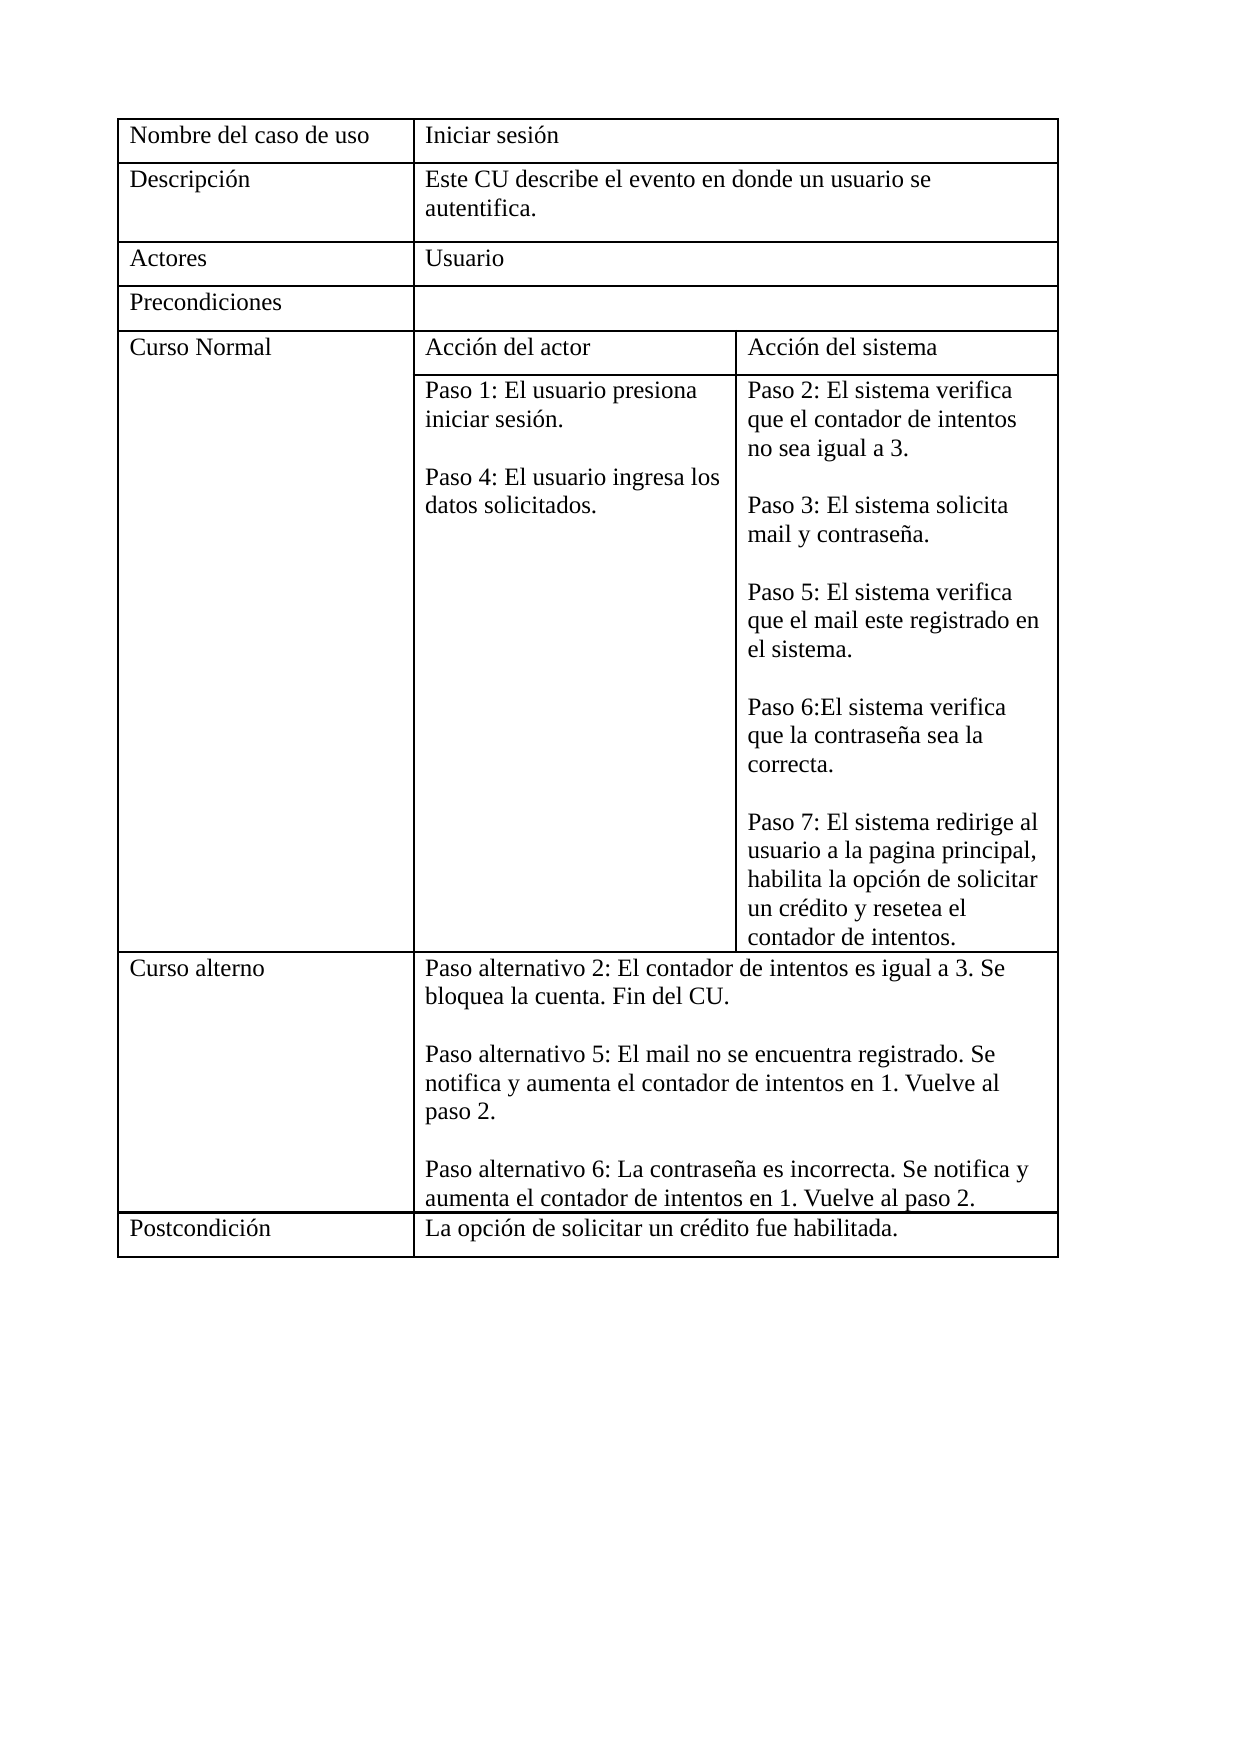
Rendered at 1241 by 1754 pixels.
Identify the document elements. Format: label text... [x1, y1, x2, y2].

table_cell Descripción [119, 164, 413, 241]
table_cell Postcondición [119, 1214, 413, 1256]
table_cell Actores [119, 243, 413, 285]
table_cell Acción del sistema [737, 332, 1057, 373]
table_cell Curso alterno [119, 953, 413, 1211]
table_cell Usuario [415, 243, 1057, 285]
table_cell Paso alternativo 2: El contador de intentos es igual a 3. Se bloquea la cuenta. Fin del CU. Paso alternativo 5: El mail no se encuentra registrado. Se notifica y aumenta el contador de intentos en 1. Vuelve al paso 2. Paso alternativo 6: La contraseña es incorrecta. Se notifica y aumenta el contador de intentos en 1. Vuelve al paso 2. [415, 953, 1057, 1211]
table_cell Precondiciones [119, 287, 413, 330]
table_cell Paso 1: El usuario presiona iniciar sesión. Paso 4: El usuario ingresa los datos solicitados. [415, 376, 735, 951]
table_cell [415, 287, 1057, 330]
table_header Iniciar sesión [415, 120, 1057, 162]
table_cell La opción de solicitar un crédito fue habilitada. [415, 1214, 1057, 1256]
table_cell Curso Normal [119, 332, 413, 951]
table_cell Este CU describe el evento en donde un usuario se autentifica. [415, 164, 1057, 241]
table_cell Paso 2: El sistema verifica que el contador de intentos no sea igual a 3. Paso 3: El sistema solicita mail y contraseña. Paso 5: El sistema verifica que el mail este registrado en el sistema. Paso 6:El sistema verifica que la contraseña sea la correcta. Paso 7: El sistema redirige al usuario a la pagina principal, habilita la opción de solicitar un crédito y resetea el contador de intentos. [737, 376, 1057, 951]
table_cell Acción del actor [415, 332, 735, 373]
table_header Nombre del caso de uso [119, 120, 413, 162]
